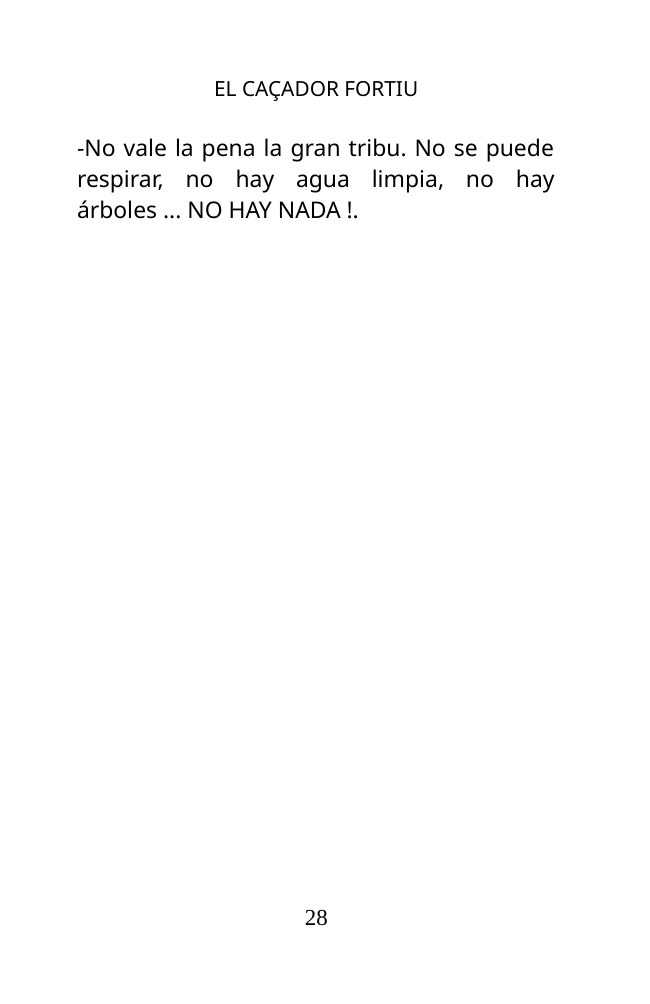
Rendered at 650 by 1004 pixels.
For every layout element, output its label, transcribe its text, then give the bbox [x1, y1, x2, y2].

text -No vale la pena la gran tribu. No se puede respirar, no hay agua limpia, no hay árboles ... NO HAY NADA !. [77, 132, 555, 226]
